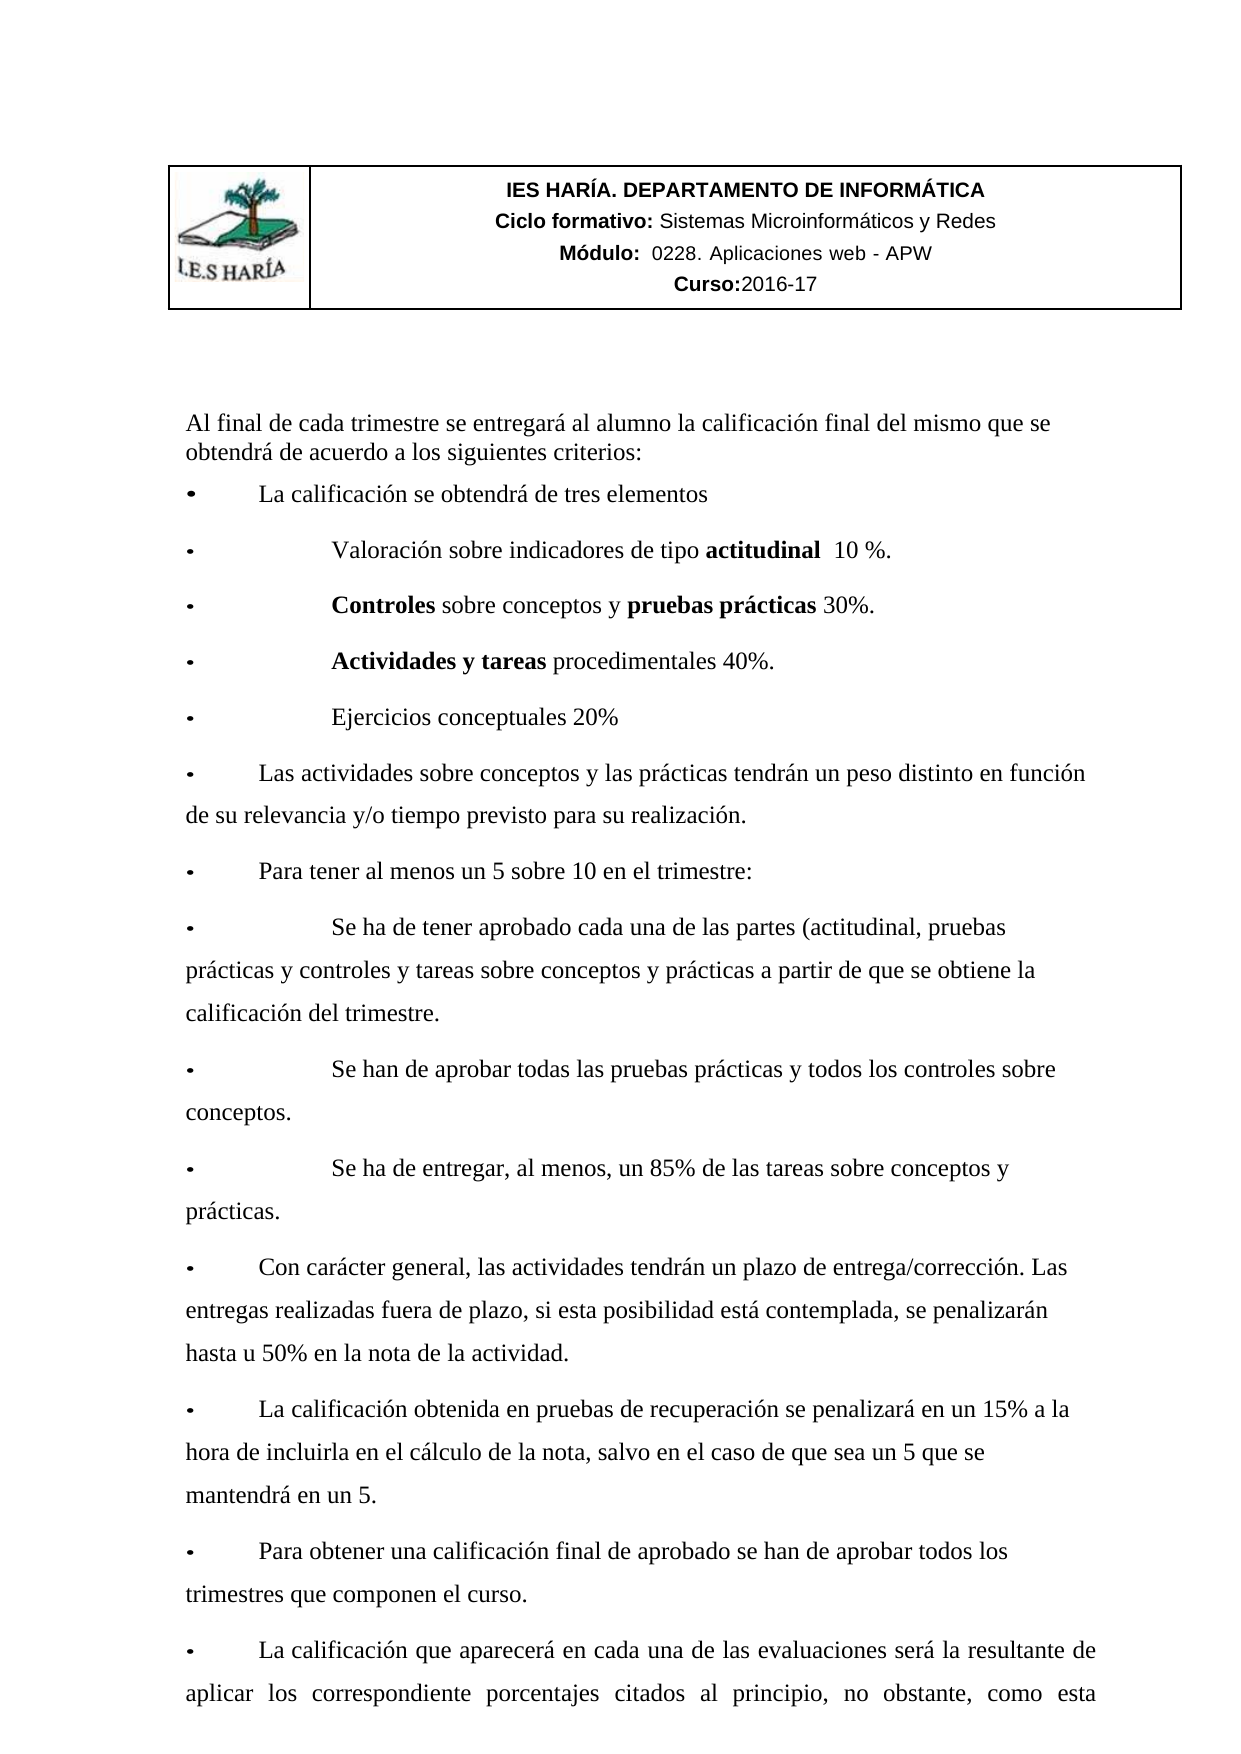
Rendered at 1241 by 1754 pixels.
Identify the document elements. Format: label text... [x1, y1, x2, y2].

text • Se han de aprobar todas las pruebas prácticas y todos los controles sobre conceptos. [185, 1054, 1096, 1126]
text • Para tener al menos un 5 sobre 10 en el trimestre: [185, 856, 1096, 885]
text • Con carácter general, las actividades tendrán un plazo de entrega/corrección. Las entregas realizadas fuera de plazo, si esta posibilidad está contemplada, se penalizarán hasta u 50% en la nota de la actividad. [185, 1252, 1096, 1367]
text • Se ha de entregar, al menos, un 85% de las tareas sobre conceptos y prácticas. [185, 1153, 1096, 1224]
text • Valoración sobre indicadores de tipo actitudinal 10 %. [185, 535, 1096, 564]
text • Controles sobre conceptos y pruebas prácticas 30%. [185, 591, 1096, 619]
text • Se ha de tener aprobado cada una de las partes (actitudinal, pruebas prácticas y controles y tareas sobre conceptos y prácticas a partir de que se obtiene la calificación del trimestre. [185, 912, 1096, 1027]
text • La calificación que aparecerá en cada una de las evaluaciones será la resultante de aplicar los correspondiente porcentajes citados al principio, no obstante, como esta [185, 1635, 1096, 1707]
text • La calificación se obtendrá de tres elementos [185, 479, 1096, 508]
text Al final de cada trimestre se entregará al alumno la calificación final del mismo que se obtendrá de acuerdo a los siguientes criterios: [185, 408, 1096, 466]
text • Actividades y tareas procedimentales 40%. [185, 646, 1096, 675]
text • La calificación obtenida en pruebas de recuperación se penalizará en un 15% a la hora de incluirla en el cálculo de la nota, salvo en el caso de que sea un 5 que se mantendrá en un 5. [185, 1394, 1096, 1509]
text • Para obtener una calificación final de aprobado se han de aprobar todos los trimestres que componen el curso. [185, 1536, 1096, 1608]
text • Ejercicios conceptuales 20% [185, 702, 1096, 731]
picture [174, 172, 305, 282]
text • Las actividades sobre conceptos y las prácticas tendrán un peso distinto en función de su relevancia y/o tiempo previsto para su realización. [185, 758, 1096, 829]
